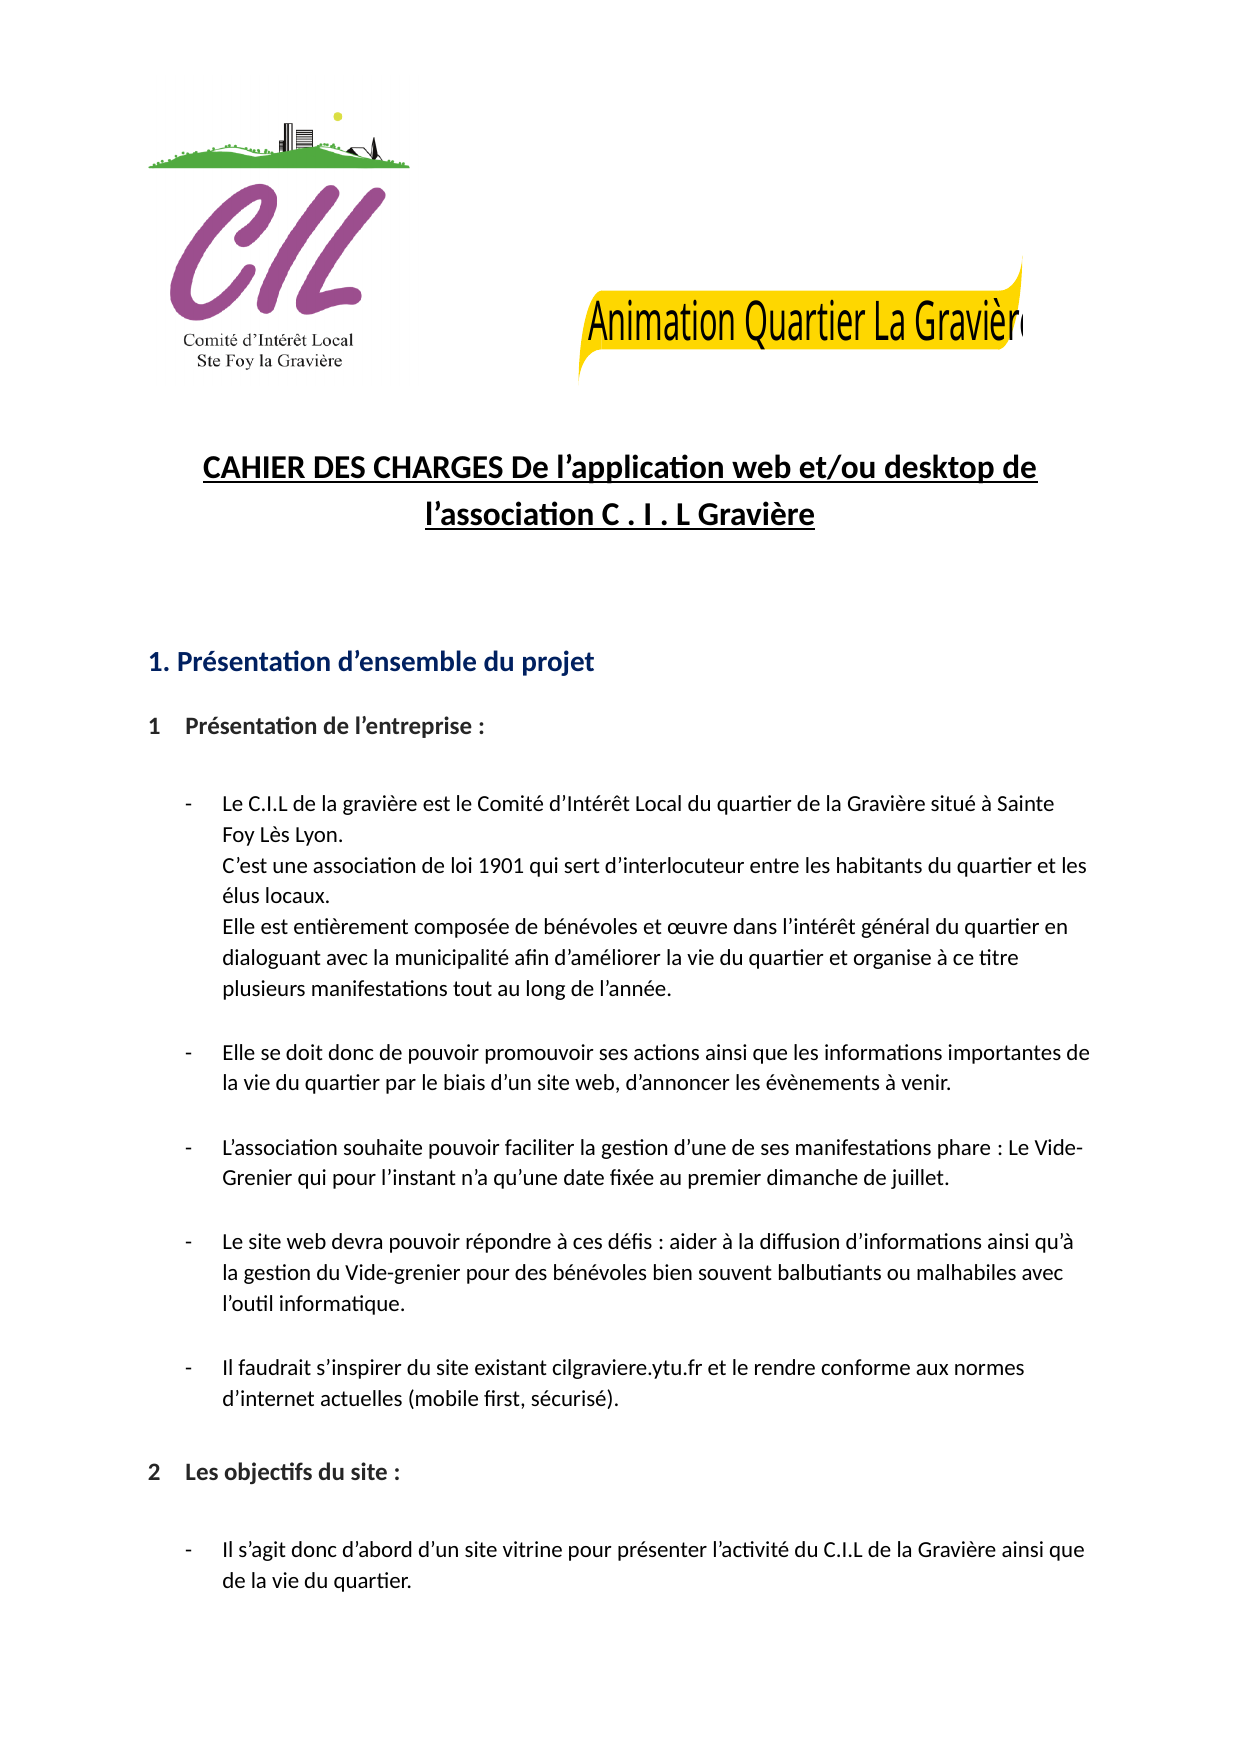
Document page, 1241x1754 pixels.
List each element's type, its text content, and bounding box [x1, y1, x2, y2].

text 1. Présentation d’ensemble du projet [148, 643, 1093, 679]
list Le site web devra pouvoir répondre à ces défis : aider à la diffusion d’informations ainsi qu’à la gestion du Vide-grenier pour des bénévoles bien souvent balbutiants ou malhabiles avec l’outil informatique. [185, 1227, 1093, 1317]
subtitle Les objectifs du site : [148, 1456, 1093, 1487]
subtitle Présentation de l’entreprise : [148, 710, 1093, 741]
list Elle se doit donc de pouvoir promouvoir ses actions ainsi que les informations importantes de la vie du quartier par le biais d’un site web, d’annoncer les évènements à venir. [185, 1038, 1093, 1097]
list Le C.I.L de la gravière est le Comité d’Intérêt Local du quartier de la Gravière situé à Sainte Foy Lès Lyon. C’est une association de loi 1901 qui sert d’interlocuteur entre les habitants du quartier et les élus locaux. Elle est entièrement composée de bénévoles et œuvre dans l’intérêt général du quartier en dialoguant avec la municipalité afin d’améliorer la vie du quartier et organise à ce titre plusieurs manifestations tout au long de l’année. [185, 789, 1093, 1002]
list L’association souhaite pouvoir faciliter la gestion d’une de ses manifestations phare : Le Vide- Grenier qui pour l’instant n’a qu’une date fixée au premier dimanche de juillet. [185, 1133, 1093, 1191]
list Il s’agit donc d’abord d’un site vitrine pour présenter l’activité du C.I.L de la Gravière ainsi que de la vie du quartier. [185, 1535, 1093, 1594]
list Il faudrait s’inspirer du site existant cilgraviere.ytu.fr et le rendre conforme aux normes d’internet actuelles (mobile first, sécurisé). [185, 1353, 1093, 1412]
text CAHIER DES CHARGES De l’application web et/ou desktop de l’association C . I . L Gravière [148, 446, 1093, 534]
